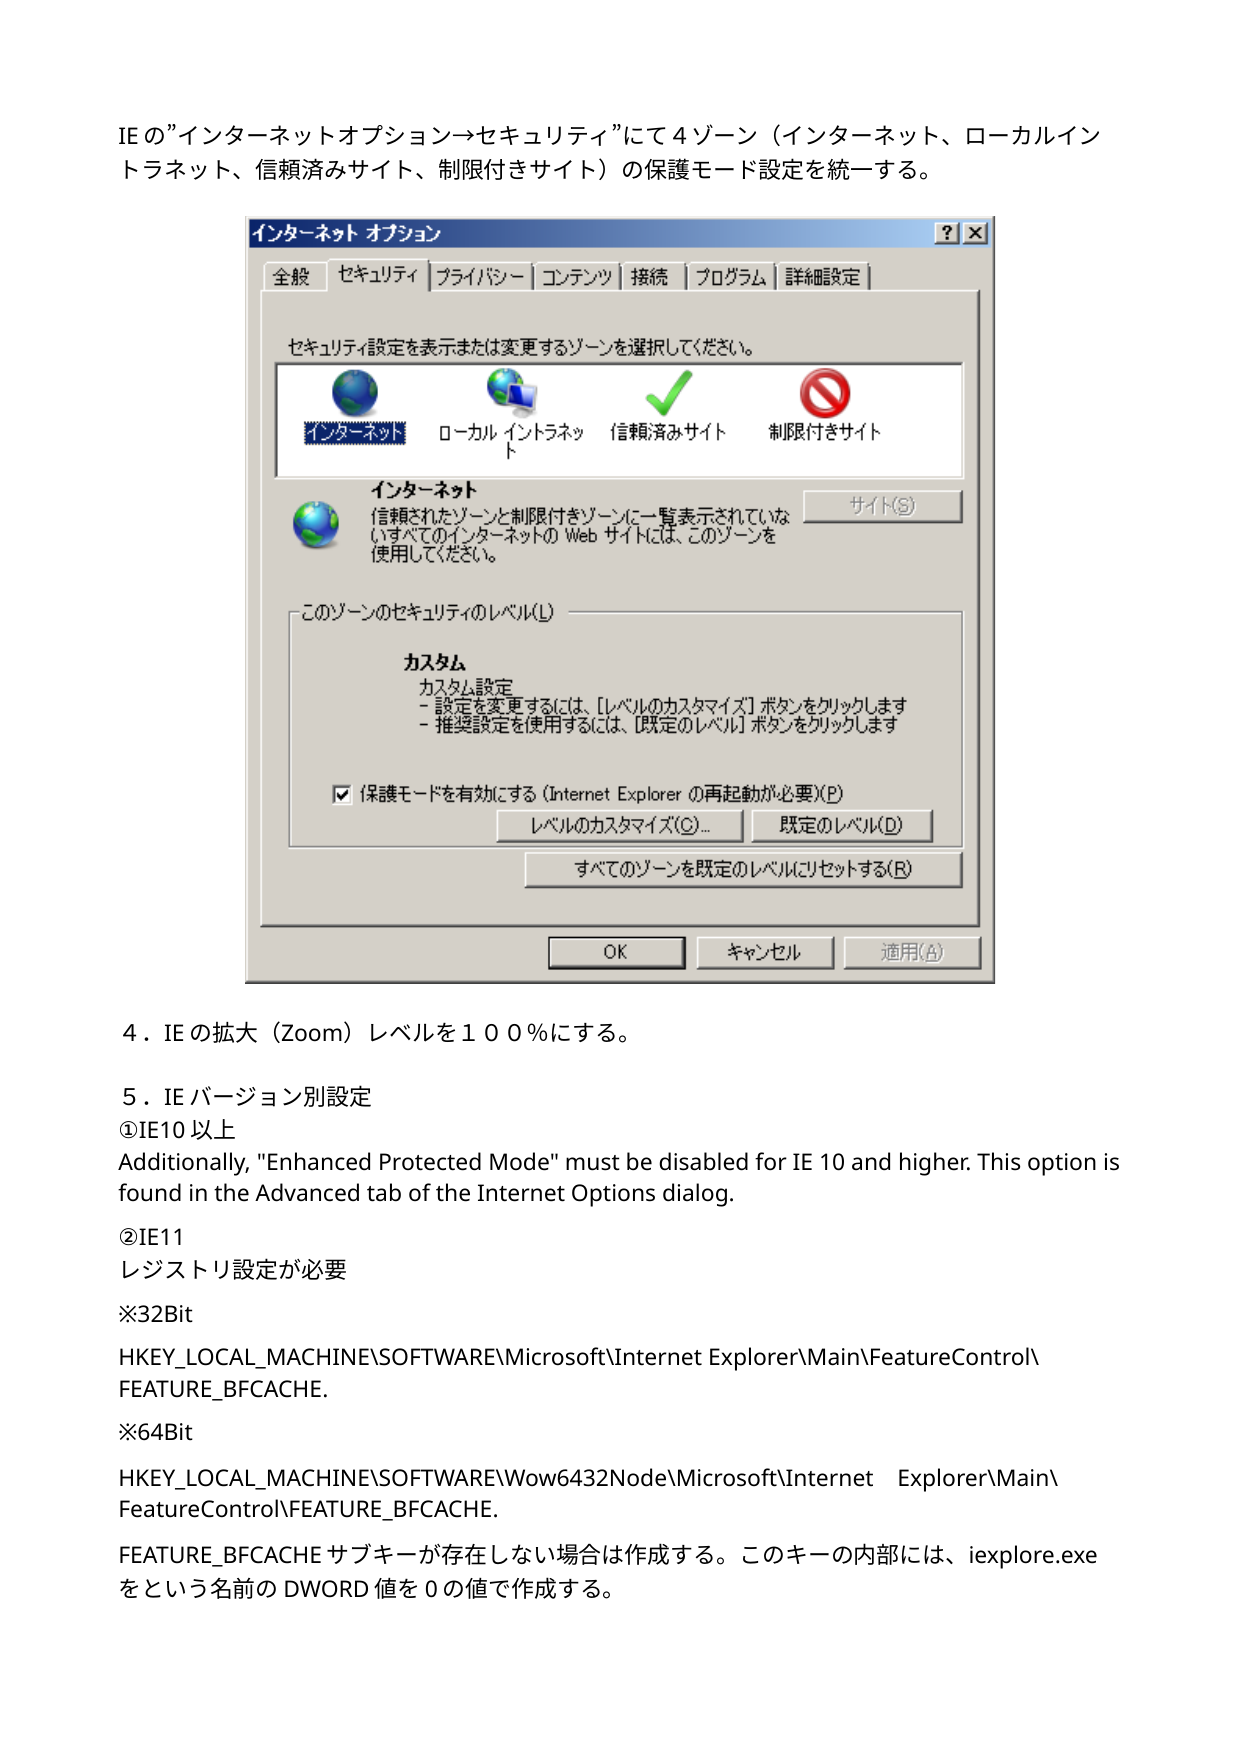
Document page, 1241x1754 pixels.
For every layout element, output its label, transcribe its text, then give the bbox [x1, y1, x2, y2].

text IEの”インターネットオプション→セキュリティ”にて４ゾーン（インターネット、ローカルイントラネット、信頼済みサイト、制限付きサイト）の保護モード設定を統一する。 [118, 118, 1122, 185]
text ①IE10以上 [118, 1112, 1122, 1146]
text HKEY_LOCAL_MACHINE\SOFTWARE\Microsoft\Internet Explorer\Main\FeatureControl\FEATURE_BFCACHE. [118, 1341, 1122, 1404]
text ５．IEバージョン別設定 [118, 1079, 1122, 1112]
text ※64Bit [118, 1416, 1122, 1448]
text ※32Bit [118, 1298, 1122, 1329]
text ４．IEの拡大（Zoom）レベルを１００％にする。 [118, 1014, 1122, 1048]
text レジストリ設定が必要 [118, 1252, 1122, 1285]
text Additionally, "Enhanced Protected Mode" must be disabled for IE 10 and higher. This option is found in the Advanced tab of the Internet Options dialog. [118, 1146, 1122, 1208]
text ②IE11 [118, 1221, 1122, 1252]
text HKEY_LOCAL_MACHINE\SOFTWARE\Wow6432Node\Microsoft\Internet Explorer\Main\FeatureControl\FEATURE_BFCACHE. [118, 1460, 1122, 1525]
picture [245, 216, 995, 984]
text FEATURE_BFCACHEサブキーが存在しない場合は作成する。このキーの内部には、iexplore.exeをという名前のDWORD値を0の値で作成する。 [118, 1537, 1122, 1604]
